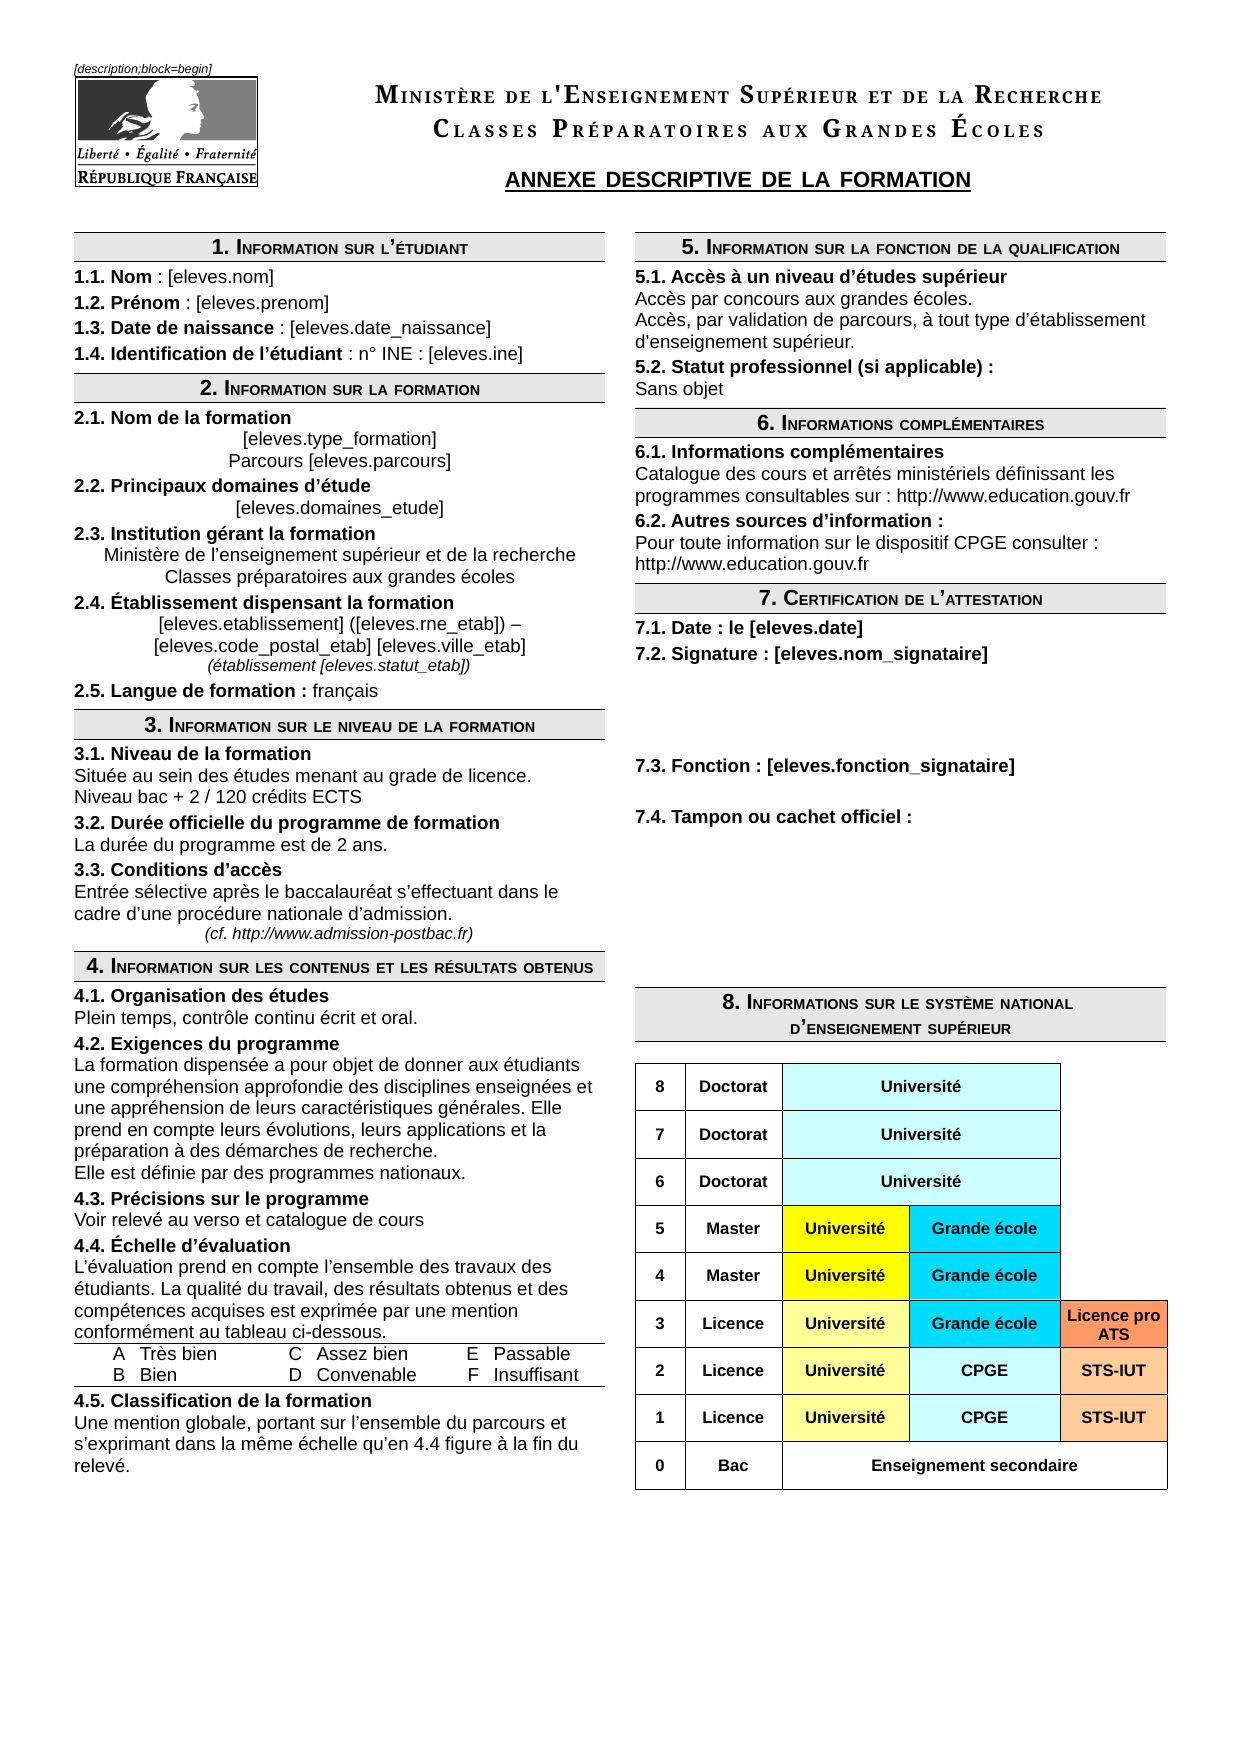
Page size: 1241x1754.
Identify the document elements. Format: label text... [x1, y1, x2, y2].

subtitle 4.3. Précisions sur le programme [74, 1187, 605, 1209]
text Classes préparatoires aux grandes écoles [74, 566, 605, 587]
text L’évaluation prend en compte l’ensemble des travaux des étudiants. La qualité du travail, des résultats obtenus et des compétences acquises est exprimée par une mention conformément au tableau ci-dessous. [74, 1256, 605, 1342]
table_cell [1061, 1205, 1167, 1252]
text Plein temps, contrôle continu écrit et oral. [74, 1007, 605, 1028]
table_header Doctorat [686, 1064, 782, 1110]
table_cell [1061, 1110, 1167, 1158]
subtitle 4.4. Échelle d’évaluation [74, 1235, 605, 1256]
table_cell [1061, 1158, 1167, 1205]
table_header Passable [486, 1344, 605, 1364]
subtitle 2.3. Institution gérant la formation [74, 523, 605, 544]
table_cell Université [783, 1111, 1060, 1158]
subtitle 7.1. Date : le [eleves.date] [635, 617, 1166, 638]
text Voir relevé au verso et catalogue de cours [74, 1209, 605, 1231]
table_cell 7 [636, 1111, 685, 1158]
table_cell Convenable [309, 1364, 427, 1386]
subtitle 4.2. Exigences du programme [74, 1032, 605, 1054]
text Située au sein des études menant au grade de licence. [74, 764, 605, 786]
subtitle 2. Information sur la formation [74, 374, 605, 402]
table_cell STS-IUT [1061, 1348, 1167, 1394]
table_cell F [428, 1364, 486, 1386]
text [description;block=begin] [74, 62, 1166, 76]
table_cell B [74, 1364, 132, 1386]
subtitle 1. Information sur l’étudiant [74, 233, 605, 261]
subtitle 1.3. Date de naissance : [eleves.date_naissance] [74, 317, 605, 339]
subtitle 6. Informations complémentaires [635, 409, 1166, 437]
table_header Ministère de l'Enseignement Supérieur et de la Recherche Classes Préparatoires aux Grandes Écoles annexe descriptive de la formation [309, 76, 1166, 195]
table_cell Insuffisant [486, 1364, 605, 1386]
subtitle 7. Certification de l’attestation [635, 584, 1166, 613]
table_cell Doctorat [686, 1111, 782, 1158]
subtitle 2.5. Langue de formation : français [74, 679, 605, 701]
table_cell Université [783, 1301, 909, 1347]
subtitle 3.3. Conditions d’accès [74, 859, 605, 881]
subtitle 2.1. Nom de la formation [74, 406, 605, 428]
subtitle 1.2. Prénom : [eleves.prenom] [74, 291, 605, 313]
table_cell Licence pro ATS [1061, 1301, 1167, 1347]
text Elle est définie par des programmes nationaux. [74, 1162, 605, 1183]
table_header [74, 76, 309, 195]
table_header Très bien [132, 1344, 251, 1364]
table_cell [1061, 1252, 1167, 1299]
subtitle 2.4. Établissement dispensant la formation [74, 591, 605, 613]
subtitle 5.2. Statut professionnel (si applicable) : [635, 356, 1166, 378]
table_cell Licence [686, 1348, 782, 1394]
table_cell Grande école [910, 1253, 1060, 1299]
subtitle 4.1. Organisation des études [74, 985, 605, 1007]
table_cell 0 [636, 1442, 685, 1489]
table_cell Université [783, 1206, 909, 1252]
text Accès par concours aux grandes écoles. [635, 287, 1166, 309]
table_cell Licence [686, 1395, 782, 1441]
table_cell 4 [636, 1253, 685, 1299]
subtitle 6.1. Informations complémentaires [635, 441, 1166, 463]
table_cell Bien [132, 1364, 251, 1386]
subtitle 3.2. Durée officielle du programme de formation [74, 812, 605, 833]
table_cell Université [783, 1348, 909, 1394]
text La formation dispensée a pour objet de donner aux étudiants une compréhension approfondie des disciplines enseignées et une appréhension de leurs caractéristiques générales. Elle prend en compte leurs évolutions, leurs applications et la préparation à des démarches de recherche. [74, 1054, 605, 1162]
text (établissement [eleves.statut_etab]) [74, 656, 605, 675]
table_cell Doctorat [686, 1159, 782, 1205]
table_header Assez bien [309, 1344, 427, 1364]
text http://www.education.gouv.fr [635, 553, 1166, 575]
table_cell CPGE [910, 1348, 1060, 1394]
text Ministère de l’enseignement supérieur et de la recherche [74, 544, 605, 566]
subtitle 4.5. Classification de la formation [74, 1390, 605, 1412]
text (cf. http://www.admission-postbac.fr) [74, 924, 605, 943]
table_header E [428, 1344, 486, 1364]
table_header [1061, 1063, 1167, 1110]
subtitle 5. Information sur la fonction de la qualification [635, 233, 1166, 261]
table_cell 1 [636, 1395, 685, 1441]
subtitle 7.4. Tampon ou cachet officiel : [635, 806, 1166, 827]
table_cell 3 [636, 1301, 685, 1347]
subtitle 8. Informations sur le système national d’enseignement supérieur [635, 988, 1166, 1041]
text Catalogue des cours et arrêtés ministériels définissant les programmes consultables sur : http://www.education.gouv.fr [635, 463, 1166, 506]
text [eleves.domaines_etude] [74, 497, 605, 518]
table_cell Université [783, 1159, 1060, 1205]
table_cell Université [783, 1395, 909, 1441]
table_header 8 [636, 1064, 685, 1110]
table_cell 6 [636, 1159, 685, 1205]
text La durée du programme est de 2 ans. [74, 833, 605, 855]
subtitle 5.1. Accès à un niveau d’études supérieur [635, 266, 1166, 287]
text Pour toute information sur le dispositif CPGE consulter : [635, 532, 1166, 553]
subtitle 3. Information sur le niveau de la formation [74, 710, 605, 739]
text [eleves.etablissement] ([eleves.rne_etab]) – [eleves.code_postal_etab] [eleves.ville_etab] [74, 613, 605, 656]
subtitle 1.4. Identification de l’étudiant : n° INE : [eleves.ine] [74, 343, 605, 364]
subtitle 6.2. Autres sources d’information : [635, 510, 1166, 532]
table_header A [74, 1344, 132, 1364]
subtitle 1.1. Nom : [eleves.nom] [74, 266, 605, 287]
table_cell Master [686, 1206, 782, 1252]
text [eleves.type_formation] Parcours [eleves.parcours] [74, 428, 605, 471]
table_cell Grande école [910, 1206, 1060, 1252]
table_cell Enseignement secondaire [783, 1442, 1167, 1489]
subtitle 4. Information sur les contenus et les résultats obtenus [74, 952, 605, 981]
table_cell CPGE [910, 1395, 1060, 1441]
table_cell 5 [636, 1206, 685, 1252]
text Niveau bac + 2 / 120 crédits ECTS [74, 786, 605, 808]
subtitle 2.2. Principaux domaines d’étude [74, 475, 605, 497]
table_cell Université [783, 1253, 909, 1299]
subtitle 7.3. Fonction : [eleves.fonction_signataire] [635, 754, 1166, 776]
table_cell Licence [686, 1301, 782, 1347]
table_cell Grande école [910, 1301, 1060, 1347]
subtitle 7.2. Signature : [eleves.nom_signataire] [635, 642, 1166, 664]
table_header Université [783, 1064, 1060, 1110]
text Accès, par validation de parcours, à tout type d’établissement d’enseignement supérieur. [635, 309, 1166, 352]
text Une mention globale, portant sur l’ensemble du parcours et s’exprimant dans la même échelle qu’en 4.4 figure à la fin du relevé. [74, 1412, 605, 1476]
picture [76, 78, 257, 186]
subtitle 3.1. Niveau de la formation [74, 743, 605, 764]
table_header C [251, 1344, 309, 1364]
table_cell STS-IUT [1061, 1395, 1167, 1441]
table_cell Master [686, 1253, 782, 1299]
table_cell D [251, 1364, 309, 1386]
text Sans objet [635, 378, 1166, 399]
table_cell Bac [686, 1442, 782, 1489]
table_cell 2 [636, 1348, 685, 1394]
text Entrée sélective après le baccalauréat s’effectuant dans le cadre d’une procédure nationale d’admission. [74, 881, 605, 924]
